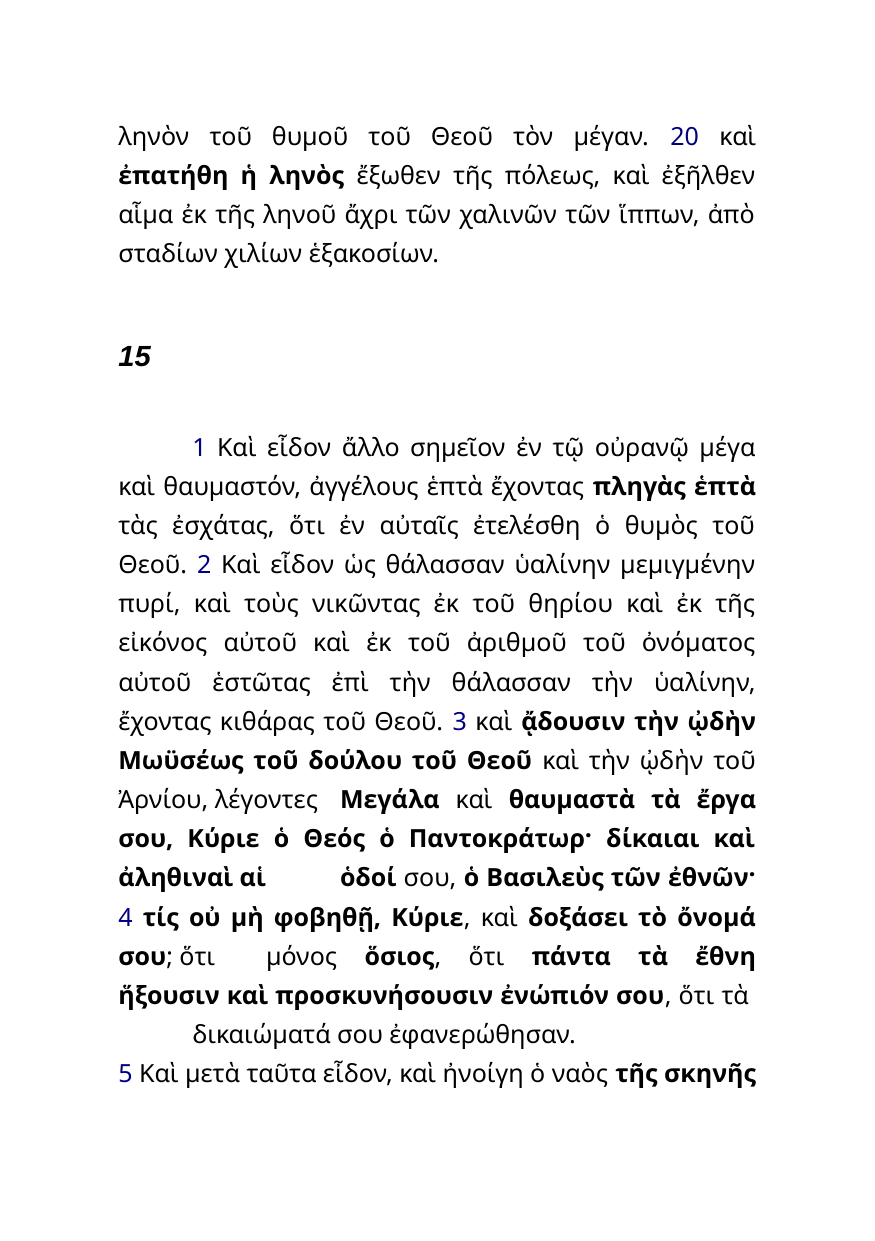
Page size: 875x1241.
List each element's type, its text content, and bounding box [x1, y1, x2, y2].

subtitle 15 [118, 339, 756, 372]
text 1 Καὶ εἶδον ἄλλο σημεῖον ἐν τῷ οὐρανῷ μέγα καὶ θαυμαστόν, ἀγγέλους ἑπτὰ ἔχοντας πληγὰς ἑπτὰ τὰς ἐσχάτας, ὅτι ἐν αὐταῖς ἐτελέσθη ὁ θυμὸς τοῦ Θεοῦ. 2 Καὶ εἶδον ὡς θάλασσαν ὑαλίνην μεμιγμένην πυρί, καὶ τοὺς νικῶντας ἐκ τοῦ θηρίου καὶ ἐκ τῆς εἰκόνος αὐτοῦ καὶ ἐκ τοῦ ἀριθμοῦ τοῦ ὀνόματος αὐτοῦ ἑστῶτας ἐπὶ τὴν θάλασσαν τὴν ὑαλίνην, ἔχοντας κιθάρας τοῦ Θεοῦ. 3 καὶ ᾄδουσιν τὴν ᾠδὴν Μωϋσέως τοῦ δούλου τοῦ Θεοῦ καὶ τὴν ᾠδὴν τοῦ Ἀρνίου, λέγοντες Μεγάλα καὶ θαυμαστὰ τὰ ἔργα σου, Κύριε ὁ Θεός ὁ Παντοκράτωρ· δίκαιαι καὶ ἀληθιναὶ αἱ ὁδοί σου, ὁ Βασιλεὺς τῶν ἐθνῶν· 4 τίς οὐ μὴ φοβηθῇ, Κύριε, καὶ δοξάσει τὸ ὄνομά σου; ὅτι μόνος ὅσιος, ὅτι πάντα τὰ ἔθνη ἥξουσιν καὶ προσκυνήσουσιν ἐνώπιόν σου, ὅτι τὰ δικαιώματά σου ἐφανερώθησαν. [118, 429, 756, 1051]
text 5 Καὶ μετὰ ταῦτα εἶδον, καὶ ἠνοίγη ὁ ναὸς τῆς σκηνῆς [118, 1056, 756, 1090]
text ληνὸν τοῦ θυμοῦ τοῦ Θεοῦ τὸν μέγαν. 20 καὶ ἐπατήθη ἡ ληνὸς ἔξωθεν τῆς πόλεως, καὶ ἐξῆλθεν αἷμα ἐκ τῆς ληνοῦ ἄχρι τῶν χαλινῶν τῶν ἵππων, ἀπὸ σταδίων χιλίων ἑξακοσίων. [118, 118, 756, 270]
